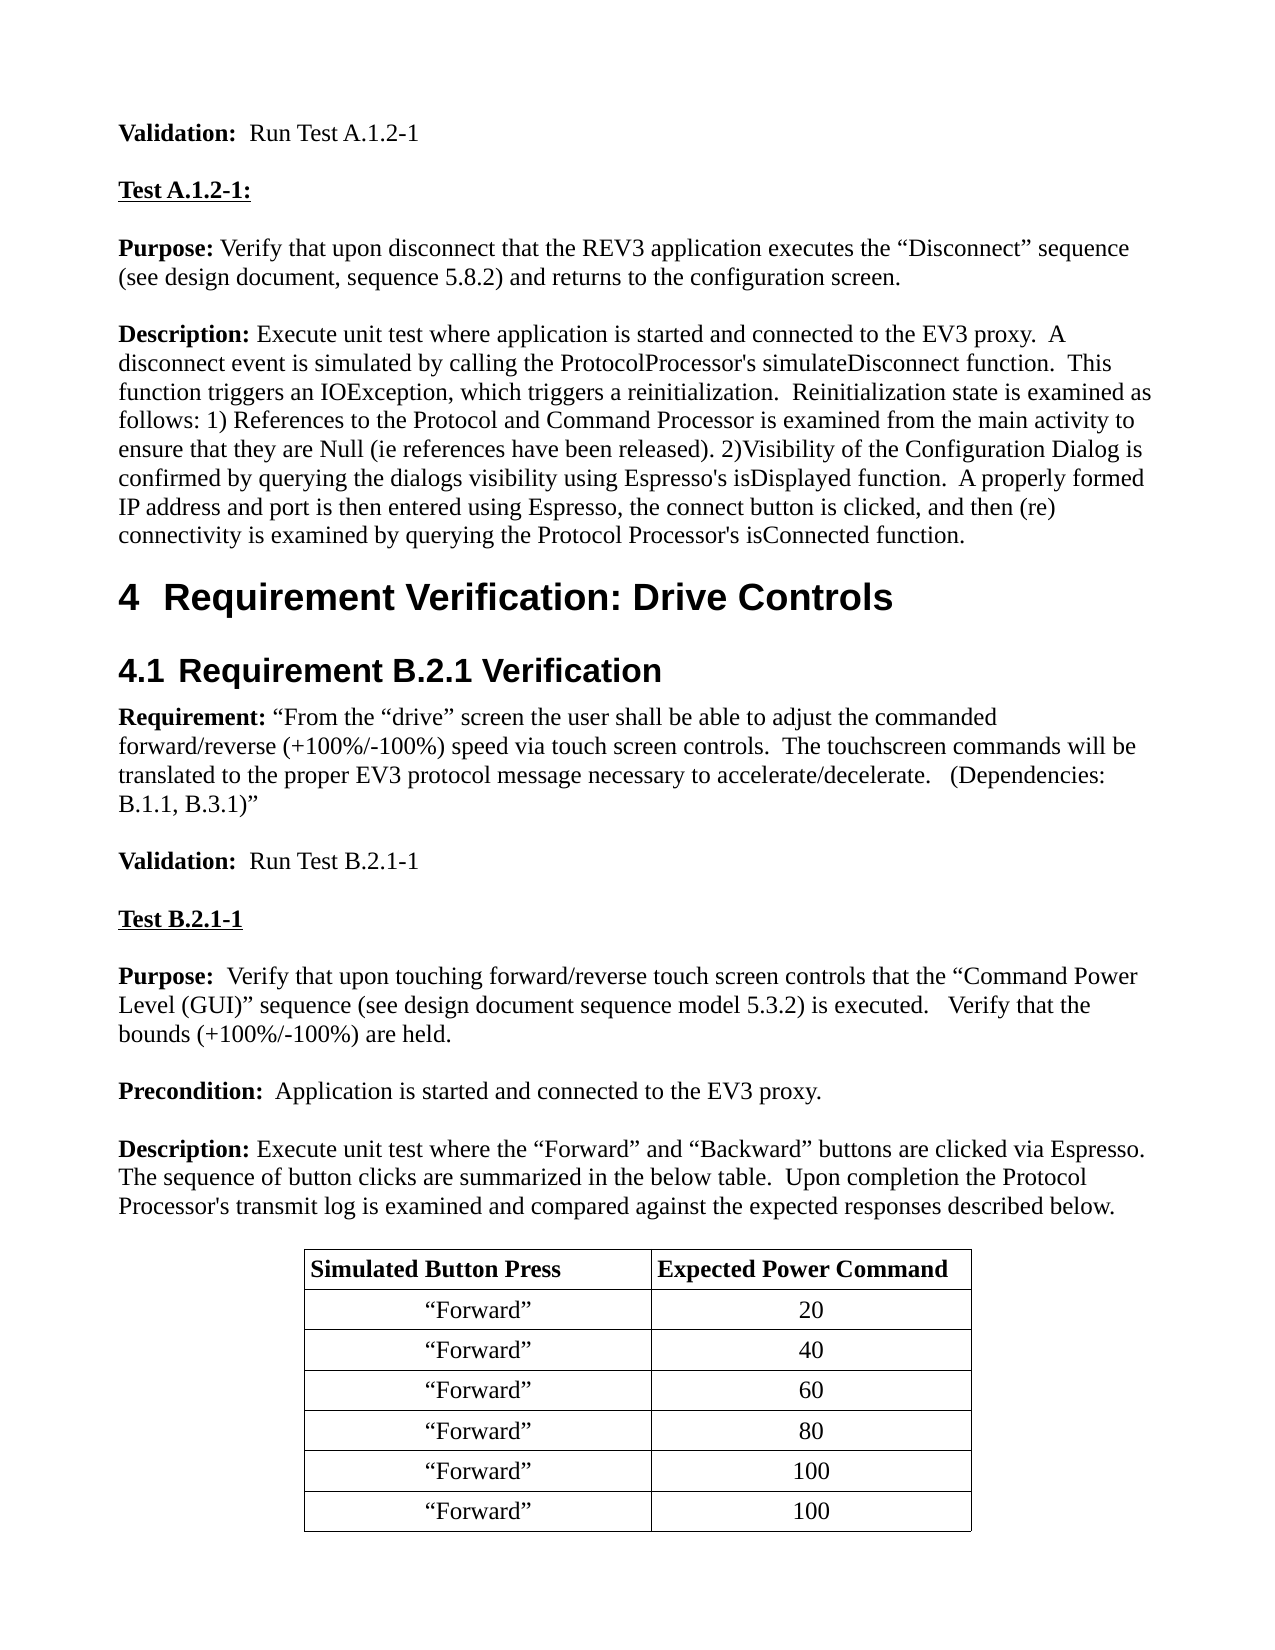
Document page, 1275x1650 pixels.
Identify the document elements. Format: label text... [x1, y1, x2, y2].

text Precondition: Application is started and connected to the EV3 proxy. [118, 1076, 1157, 1105]
text Requirement: “From the “drive” screen the user shall be able to adjust the commanded forward/reverse (+100%/-100%) speed via touch screen controls. The touchscreen commands will be translated to the proper EV3 protocol message necessary to accelerate/decelerate. (Dependencies: B.1.1, B.3.1)” [118, 702, 1157, 817]
table_cell 60 [652, 1371, 971, 1410]
text Validation: Run Test A.1.2-1 [118, 118, 1157, 147]
table_cell 100 [652, 1451, 971, 1491]
text Validation: Run Test B.2.1-1 [118, 846, 1157, 875]
subtitle Requirement B.2.1 Verification [118, 651, 1157, 690]
table_header Simulated Button Press [305, 1250, 651, 1289]
text Description: Execute unit test where the “Forward” and “Backward” buttons are clicked via Espresso. The sequence of button clicks are summarized in the below table. Upon completion the Protocol Processor's transmit log is examined and compared against the expected responses described below. [118, 1134, 1157, 1220]
text Description: Execute unit test where application is started and connected to the EV3 proxy. A disconnect event is simulated by calling the ProtocolProcessor's simulateDisconnect function. This function triggers an IOException, which triggers a reinitialization. Reinitialization state is examined as follows: 1) References to the Protocol and Command Processor is examined from the main activity to ensure that they are Null (ie references have been released). 2)Visibility of the Configuration Dialog is confirmed by querying the dialogs visibility using Espresso's isDisplayed function. A properly formed IP address and port is then entered using Espresso, the connect button is clicked, and then (re) connectivity is examined by querying the Protocol Processor's isConnected function. [118, 319, 1157, 549]
subtitle Requirement Verification: Drive Controls [118, 574, 1157, 618]
table_cell “Forward” [305, 1492, 651, 1531]
table_cell 40 [652, 1330, 971, 1370]
table_cell “Forward” [305, 1411, 651, 1450]
text Test B.2.1-1 [118, 904, 1157, 932]
table_cell “Forward” [305, 1290, 651, 1329]
table_cell 20 [652, 1290, 971, 1329]
text Test A.1.2-1: [118, 176, 1157, 204]
table_cell 100 [652, 1492, 971, 1531]
table_cell “Forward” [305, 1330, 651, 1370]
table_cell “Forward” [305, 1451, 651, 1491]
text Purpose: Verify that upon touching forward/reverse touch screen controls that the “Command Power Level (GUI)” sequence (see design document sequence model 5.3.2) is executed. Verify that the bounds (+100%/-100%) are held. [118, 961, 1157, 1047]
table_cell “Forward” [305, 1371, 651, 1410]
table_cell 80 [652, 1411, 971, 1450]
table_header Expected Power Command [652, 1250, 971, 1289]
text Purpose: Verify that upon disconnect that the REV3 application executes the “Disconnect” sequence (see design document, sequence 5.8.2) and returns to the configuration screen. [118, 233, 1157, 291]
